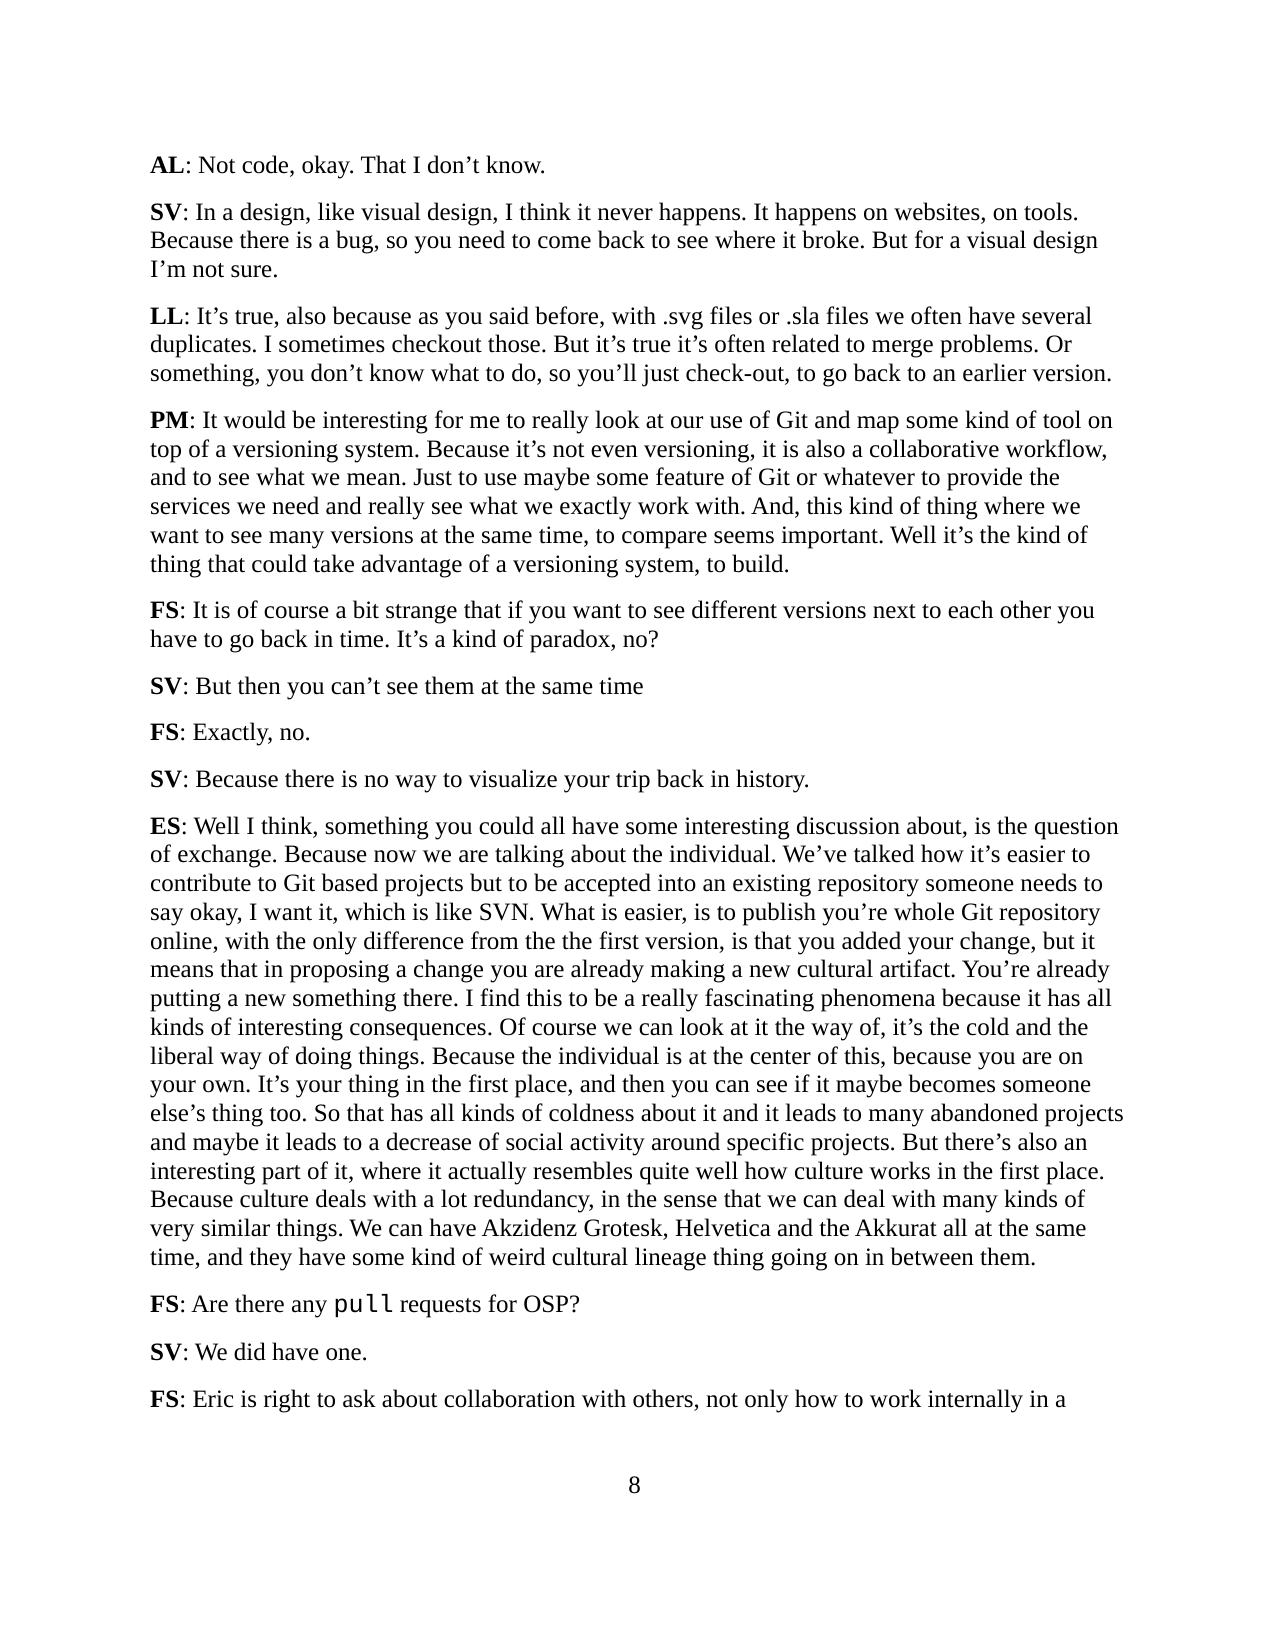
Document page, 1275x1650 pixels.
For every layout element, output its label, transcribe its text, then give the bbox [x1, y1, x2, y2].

text SV: We did have one. [150, 1337, 1125, 1366]
text SV: Because there is no way to visualize your trip back in history. [150, 764, 1125, 793]
text FS: It is of course a bit strange that if you want to see different versions next to each other you have to go back in time. It’s a kind of paradox, no? [150, 595, 1125, 653]
text FS: Are there any pull requests for OSP? [150, 1289, 1125, 1319]
text SV: In a design, like visual design, I think it never happens. It happens on websites, on tools. Because there is a bug, so you need to come back to see where it broke. But for a visual design I’m not sure. [150, 197, 1125, 283]
text FS: Exactly, no. [150, 717, 1125, 746]
text SV: But then you can’t see them at the same time [150, 671, 1125, 699]
text LL: It’s true, also because as you said before, with .svg files or .sla files we often have several duplicates. I sometimes checkout those. But it’s true it’s often related to merge problems. Or something, you don’t know what to do, so you’ll just check-out, to go back to an earlier version. [150, 301, 1125, 387]
text ES: Well I think, something you could all have some interesting discussion about, is the question of exchange. Because now we are talking about the individual. We’ve talked how it’s easier to contribute to Git based projects but to be accepted into an existing repository someone needs to say okay, I want it, which is like SVN. What is easier, is to publish you’re whole Git repository online, with the only difference from the the first version, is that you added your change, but it means that in proposing a change you are already making a new cultural artifact. You’re already putting a new something there. I find this to be a really fascinating phenomena because it has all kinds of interesting consequences. Of course we can look at it the way of, it’s the cold and the liberal way of doing things. Because the individual is at the center of this, because you are on your own. It’s your thing in the first place, and then you can see if it maybe becomes someone else’s thing too. So that has all kinds of coldness about it and it leads to many abandoned projects and maybe it leads to a decrease of social activity around specific projects. But there’s also an interesting part of it, where it actually resembles quite well how culture works in the first place. Because culture deals with a lot redundancy, in the sense that we can deal with many kinds of very similar things. We can have Akzidenz Grotesk, Helvetica and the Akkurat all at the same time, and they have some kind of weird cultural lineage thing going on in between them. [150, 811, 1125, 1271]
text FS: Eric is right to ask about collaboration with others, not only how to work internally in a [150, 1384, 1125, 1413]
text AL: Not code, okay. That I don’t know. [150, 150, 1125, 179]
text PM: It would be interesting for me to really look at our use of Git and map some kind of tool on top of a versioning system. Because it’s not even versioning, it is also a collaborative workflow, and to see what we mean. Just to use maybe some feature of Git or whatever to provide the services we need and really see what we exactly work with. And, this kind of thing where we want to see many versions at the same time, to compare seems important. Well it’s the kind of thing that could take advantage of a versioning system, to build. [150, 405, 1125, 577]
